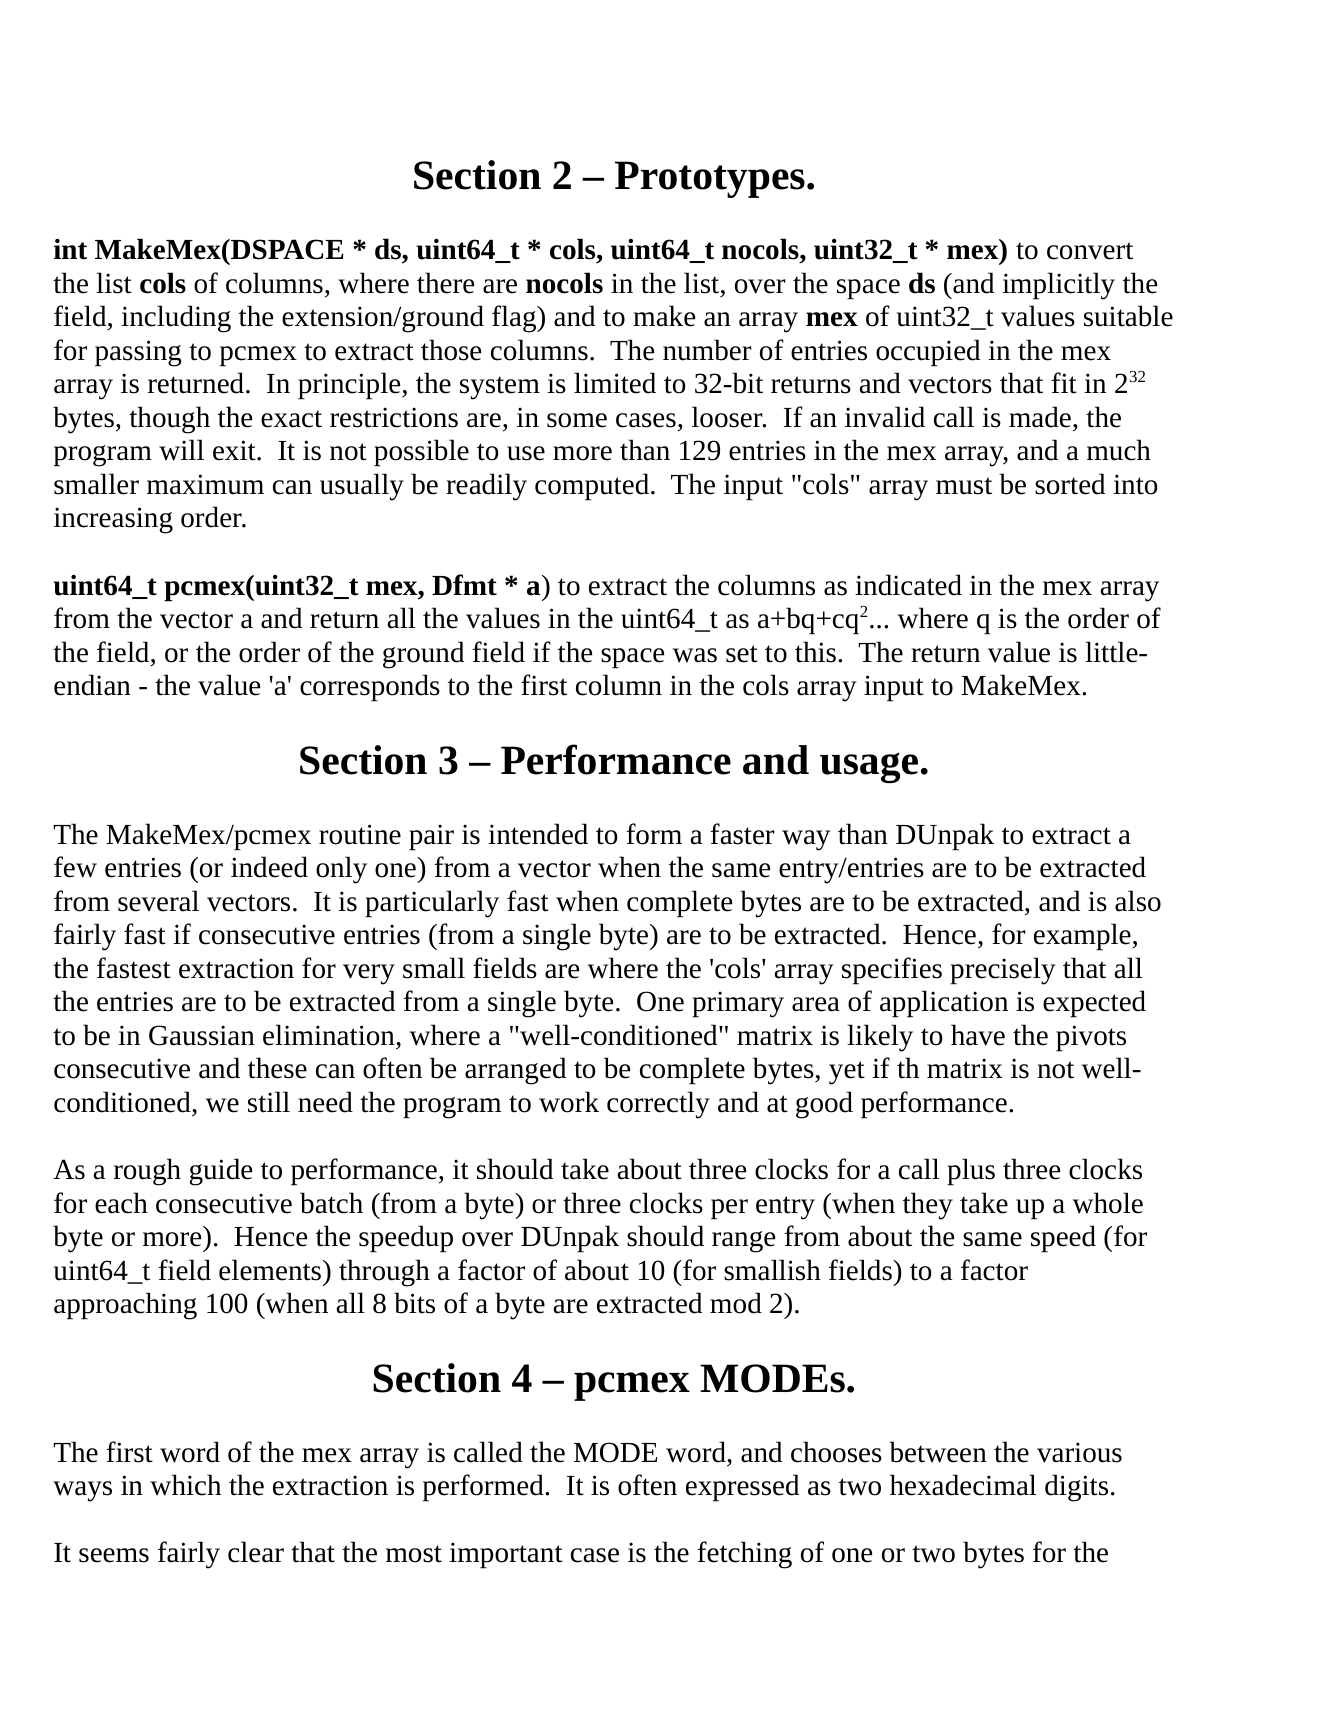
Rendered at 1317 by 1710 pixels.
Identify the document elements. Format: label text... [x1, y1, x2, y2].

text uint64_t pcmex(uint32_t mex, Dfmt * a) to extract the columns as indicated in the mex array from the vector a and return all the values in the uint64_t as a+bq+cq2... where q is the order of the field, or the order of the ground field if the space was set to this. The return value is little-endian - the value 'a' corresponds to the first column in the cols array input to MakeMex. [53, 568, 1174, 702]
text Section 4 – pcmex MODEs. [53, 1353, 1174, 1401]
text Section 2 – Prototypes. [53, 151, 1174, 199]
text Section 3 – Performance and usage. [53, 735, 1174, 783]
text The MakeMex/pcmex routine pair is intended to form a faster way than DUnpak to extract a few entries (or indeed only one) from a vector when the same entry/entries are to be extracted from several vectors. It is particularly fast when complete bytes are to be extracted, and is also fairly fast if consecutive entries (from a single byte) are to be extracted. Hence, for example, the fastest extraction for very small fields are where the 'cols' array specifies precisely that all the entries are to be extracted from a single byte. One primary area of application is expected to be in Gaussian elimination, where a "well-conditioned" matrix is likely to have the pivots consecutive and these can often be arranged to be complete bytes, yet if th matrix is not well-conditioned, we still need the program to work correctly and at good performance. [53, 817, 1174, 1119]
text As a rough guide to performance, it should take about three clocks for a call plus three clocks for each consecutive batch (from a byte) or three clocks per entry (when they take up a whole byte or more). Hence the speedup over DUnpak should range from about the same speed (for uint64_t field elements) through a factor of about 10 (for smallish fields) to a factor approaching 100 (when all 8 bits of a byte are extracted mod 2). [53, 1152, 1174, 1320]
text The first word of the mex array is called the MODE word, and chooses between the various ways in which the extraction is performed. It is often expressed as two hexadecimal digits. [53, 1435, 1174, 1502]
text It seems fairly clear that the most important case is the fetching of one or two bytes for the [53, 1536, 1174, 1569]
text int MakeMex(DSPACE * ds, uint64_t * cols, uint64_t nocols, uint32_t * mex) to convert the list cols of columns, where there are nocols in the list, over the space ds (and implicitly the field, including the extension/ground flag) and to make an array mex of uint32_t values suitable for passing to pcmex to extract those columns. The number of entries occupied in the mex array is returned. In principle, the system is limited to 32-bit returns and vectors that fit in 232 bytes, though the exact restrictions are, in some cases, looser. If an invalid call is made, the program will exit. It is not possible to use more than 129 entries in the mex array, and a much smaller maximum can usually be readily computed. The input "cols" array must be sorted into increasing order. [53, 232, 1174, 534]
